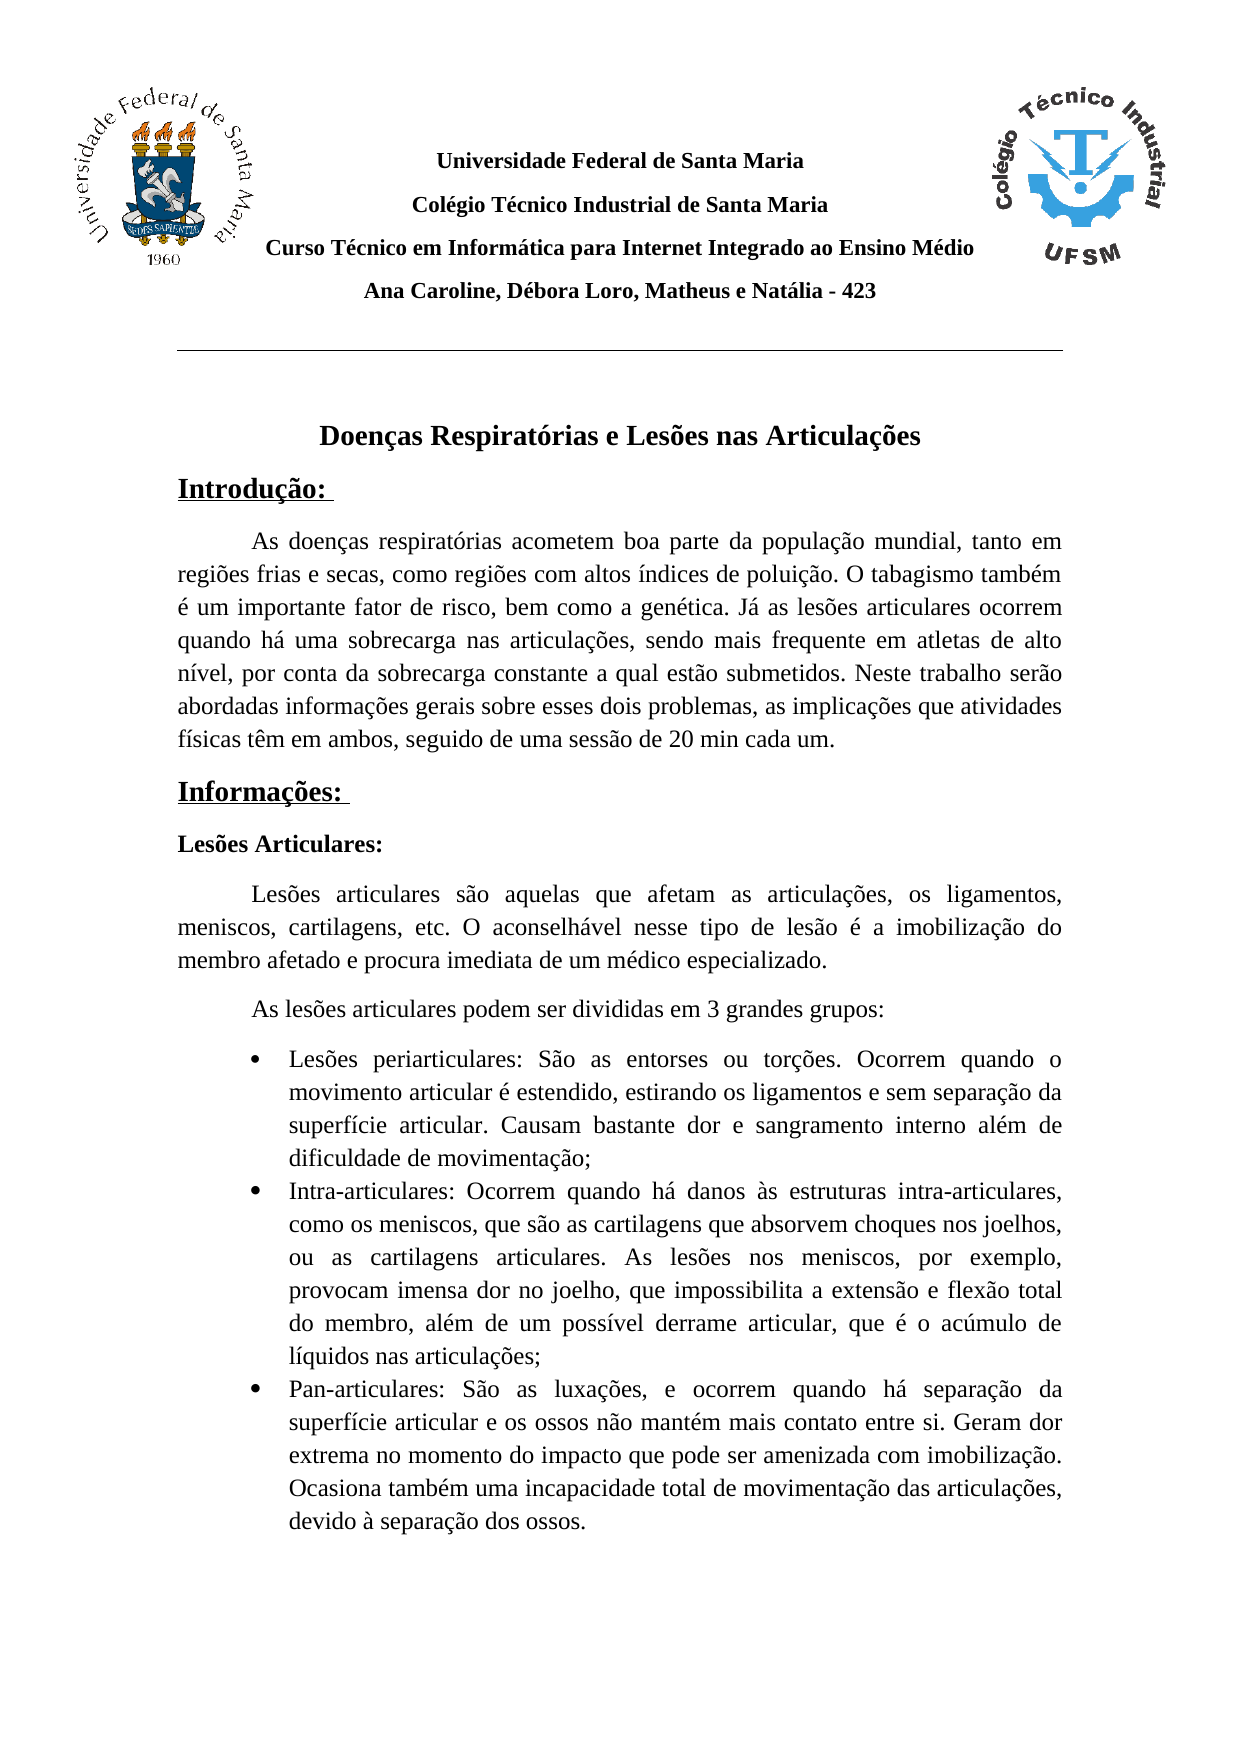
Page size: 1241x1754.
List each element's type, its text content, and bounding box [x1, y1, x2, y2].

list Pan-articulares: São as luxações, e ocorrem quando há separação da superfície articular e os ossos não mantém mais contato entre si. Geram dor extrema no momento do impacto que pode ser amenizada com imobilização. Ocasiona também uma incapacidade total de movimentação das articulações, devido à separação dos ossos. [251, 1374, 1063, 1535]
picture [74, 87, 254, 265]
text As doenças respiratórias acometem boa parte da população mundial, tanto em regiões frias e secas, como regiões com altos índices de poluição. O tabagismo também é um importante fator de risco, bem como a genética. Já as lesões articulares ocorrem quando há uma sobrecarga nas articulações, sendo mais frequente em atletas de alto nível, por conta da sobrecarga constante a qual estão submetidos. Neste trabalho serão abordadas informações gerais sobre esses dois problemas, as implicações que atividades físicas têm em ambos, seguido de uma sessão de 20 min cada um. [177, 526, 1063, 753]
text Universidade Federal de Santa Maria [254, 148, 992, 174]
list Intra-articulares: Ocorrem quando há danos às estruturas intra-articulares, como os meniscos, que são as cartilagens que absorvem choques nos joelhos, ou as cartilagens articulares. As lesões nos meniscos, por exemplo, provocam imensa dor no joelho, que impossibilita a extensão e flexão total do membro, além de um possível derrame articular, que é o acúmulo de líquidos nas articulações; [251, 1176, 1063, 1370]
text As lesões articulares podem ser divididas em 3 grandes grupos: [177, 994, 1063, 1023]
text Ana Caroline, Débora Loro, Matheus e Natália - 423 [177, 277, 1063, 303]
text Lesões articulares são aquelas que afetam as articulações, os ligamentos, meniscos, cartilagens, etc. O aconselhável nesse tipo de lesão é a imobilização do membro afetado e procura imediata de um médico especializado. [177, 879, 1063, 973]
text Introdução: [177, 471, 1063, 504]
text Informações: [177, 774, 1063, 807]
text Lesões Articulares: [177, 829, 1063, 858]
picture [992, 87, 1166, 265]
text Doenças Respiratórias e Lesões nas Articulações [177, 418, 1063, 451]
text Colégio Técnico Industrial de Santa Maria [254, 191, 992, 217]
text Curso Técnico em Informática para Internet Integrado ao Ensino Médio [254, 234, 992, 260]
list Lesões periarticulares: São as entorses ou torções. Ocorrem quando o movimento articular é estendido, estirando os ligamentos e sem separação da superfície articular. Causam bastante dor e sangramento interno além de dificuldade de movimentação; [251, 1044, 1063, 1172]
